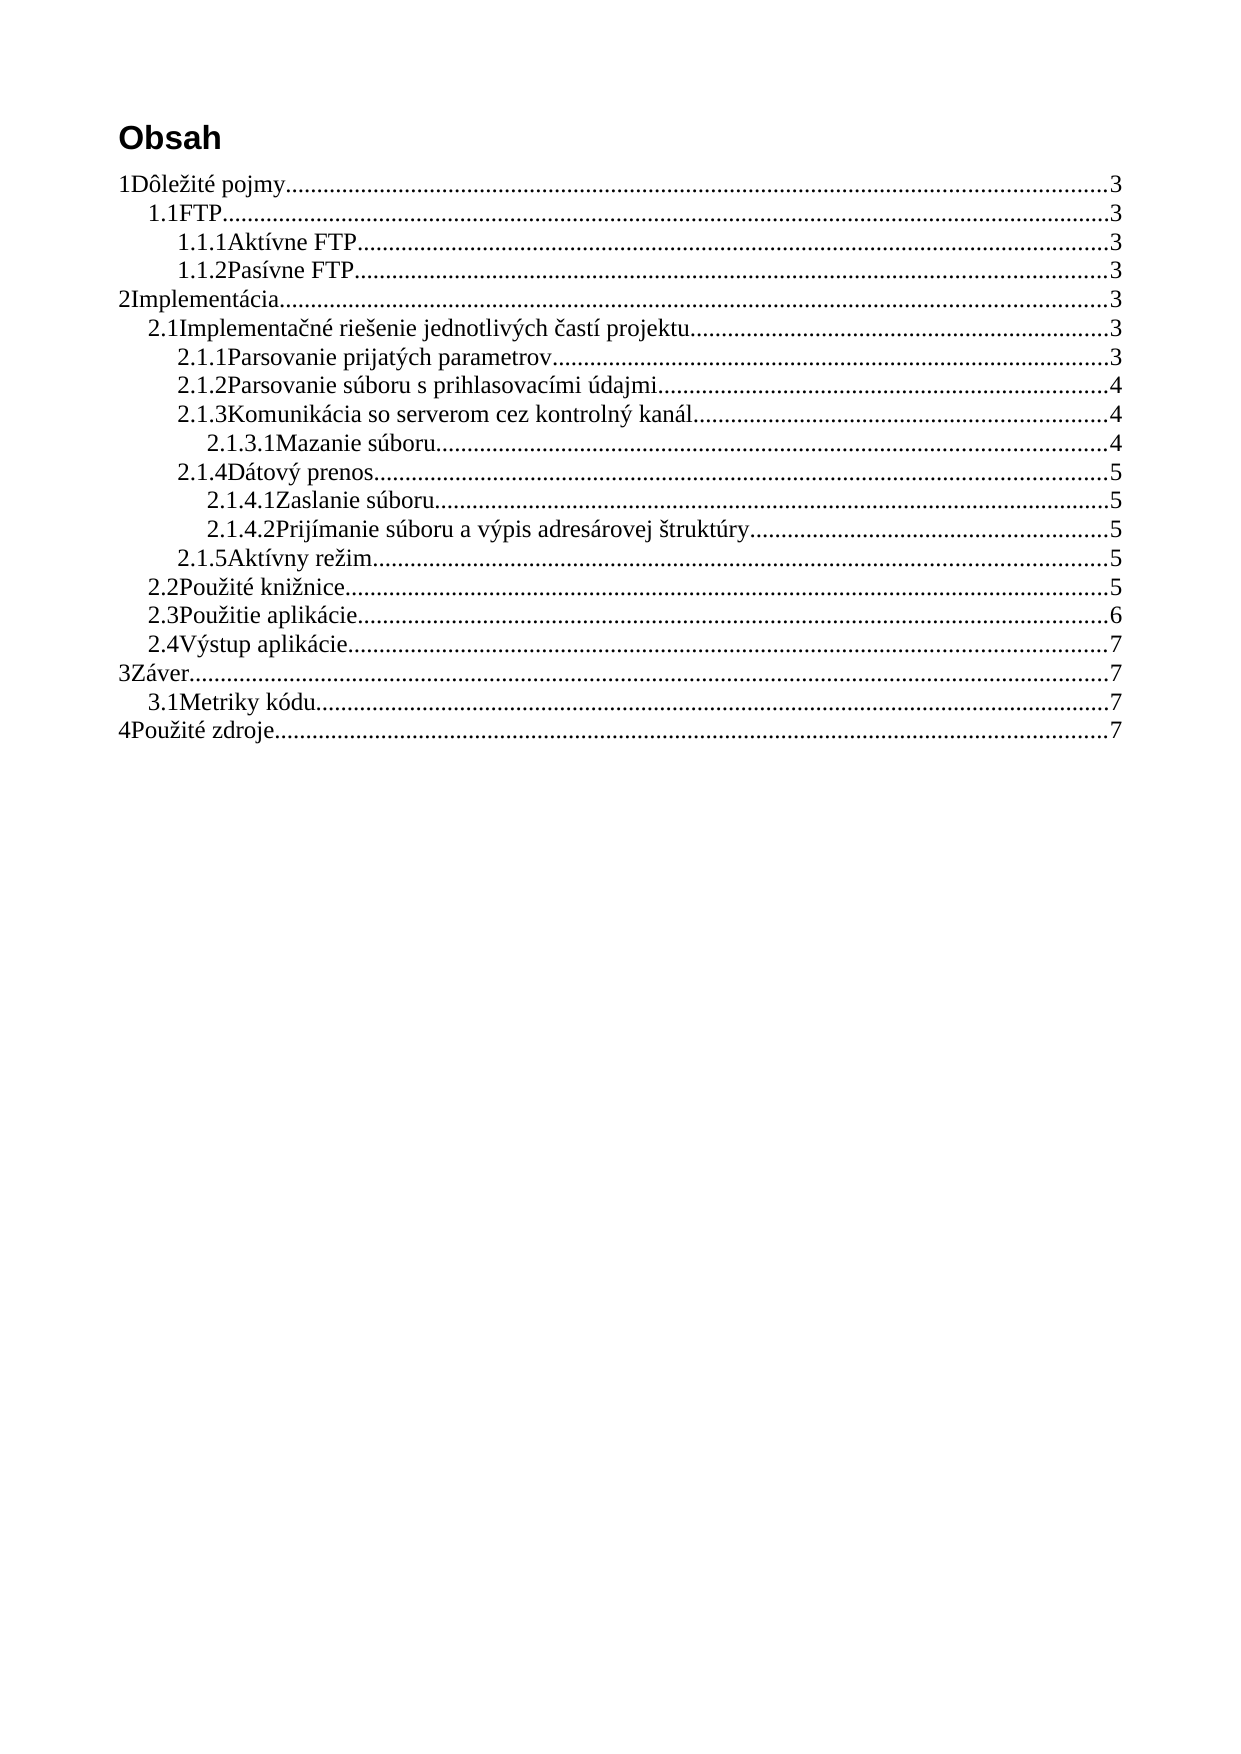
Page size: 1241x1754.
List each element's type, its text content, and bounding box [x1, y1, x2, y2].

text 2.1.2Parsovanie súboru s prihlasovacími údajmi 4 [177, 370, 1122, 399]
text 2.1Implementačné riešenie jednotlivých častí projektu 3 [148, 313, 1122, 342]
text 2.1.5Aktívny režim 5 [177, 543, 1122, 572]
text 2.1.3Komunikácia so serverom cez kontrolný kanál 4 [177, 399, 1122, 428]
text 4Použité zdroje 7 [118, 715, 1122, 744]
text 1.1FTP 3 [148, 198, 1122, 227]
subtitle Obsah [118, 118, 1122, 157]
text 2.4Výstup aplikácie 7 [148, 629, 1122, 658]
text 2.3Použitie aplikácie 6 [148, 600, 1122, 629]
text 3.1Metriky kódu 7 [148, 687, 1122, 715]
text 1.1.1Aktívne FTP 3 [177, 227, 1122, 255]
text 2.1.1Parsovanie prijatých parametrov 3 [177, 342, 1122, 370]
text 3Záver 7 [118, 658, 1122, 687]
text 1Dôležité pojmy 3 [118, 169, 1122, 198]
text 2.1.4Dátový prenos 5 [177, 457, 1122, 485]
text 2.1.3.1Mazanie súboru 4 [207, 428, 1122, 457]
text 2.1.4.1Zaslanie súboru 5 [207, 485, 1122, 514]
text 2.1.4.2Prijímanie súboru a výpis adresárovej štruktúry 5 [207, 514, 1122, 543]
text 2.2Použité knižnice 5 [148, 572, 1122, 600]
text 2Implementácia 3 [118, 284, 1122, 313]
text 1.1.2Pasívne FTP 3 [177, 255, 1122, 284]
